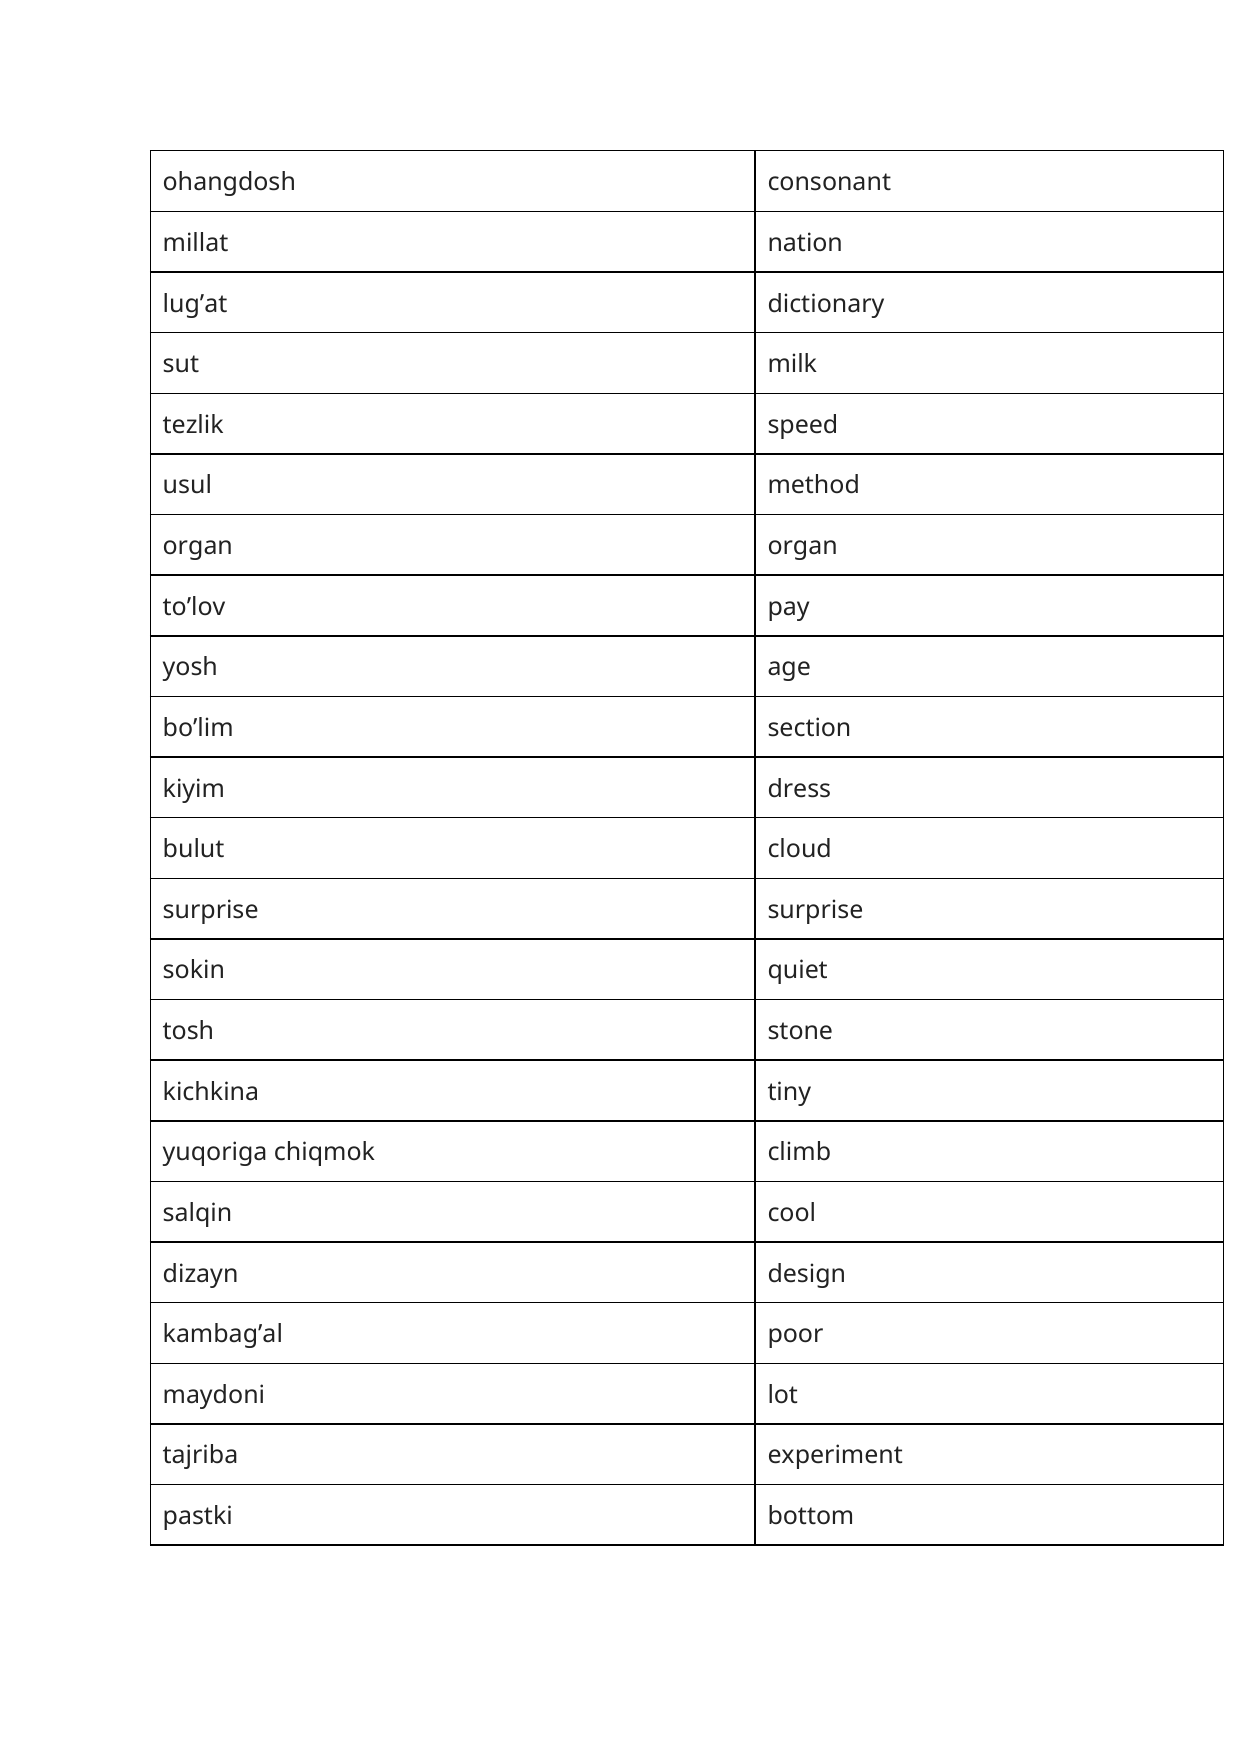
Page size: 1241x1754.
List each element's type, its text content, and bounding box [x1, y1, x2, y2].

table_cell age [756, 637, 1223, 696]
table_cell kiyim [151, 758, 754, 817]
table_cell cloud [756, 818, 1223, 877]
table_cell method [756, 455, 1223, 514]
table_cell bulut [151, 818, 754, 877]
table_cell lot [756, 1364, 1223, 1423]
table_cell poor [756, 1303, 1223, 1362]
table_cell organ [756, 515, 1223, 574]
table_cell cool [756, 1182, 1223, 1241]
table_cell to’lov [151, 576, 754, 635]
table_cell usul [151, 455, 754, 514]
table_cell milk [756, 333, 1223, 392]
table_cell section [756, 697, 1223, 756]
table_cell millat [151, 212, 754, 271]
table_cell pastki [151, 1485, 754, 1544]
table_cell lug’at [151, 273, 754, 332]
table_cell ohangdosh [151, 151, 754, 211]
table_cell yuqoriga chiqmok [151, 1122, 754, 1181]
table_cell tiny [756, 1061, 1223, 1120]
table_cell organ [151, 515, 754, 574]
table_cell dictionary [756, 273, 1223, 332]
table_cell sokin [151, 940, 754, 999]
table_cell climb [756, 1122, 1223, 1181]
table_cell sut [151, 333, 754, 392]
table_cell tosh [151, 1000, 754, 1059]
table_cell bottom [756, 1485, 1223, 1544]
table_cell yosh [151, 637, 754, 696]
table_cell salqin [151, 1182, 754, 1241]
table_cell nation [756, 212, 1223, 271]
table_cell kichkina [151, 1061, 754, 1120]
table_cell bo’lim [151, 697, 754, 756]
table_cell quiet [756, 940, 1223, 999]
table_cell dress [756, 758, 1223, 817]
table_cell tezlik [151, 394, 754, 453]
table_cell maydoni [151, 1364, 754, 1423]
table_cell design [756, 1243, 1223, 1302]
table_cell consonant [756, 151, 1223, 211]
table_cell tajriba [151, 1425, 754, 1484]
table_cell kambag’al [151, 1303, 754, 1362]
table_cell experiment [756, 1425, 1223, 1484]
table_cell surprise [151, 879, 754, 938]
table_cell surprise [756, 879, 1223, 938]
table_cell stone [756, 1000, 1223, 1059]
table_cell pay [756, 576, 1223, 635]
table_cell speed [756, 394, 1223, 453]
table_cell dizayn [151, 1243, 754, 1302]
